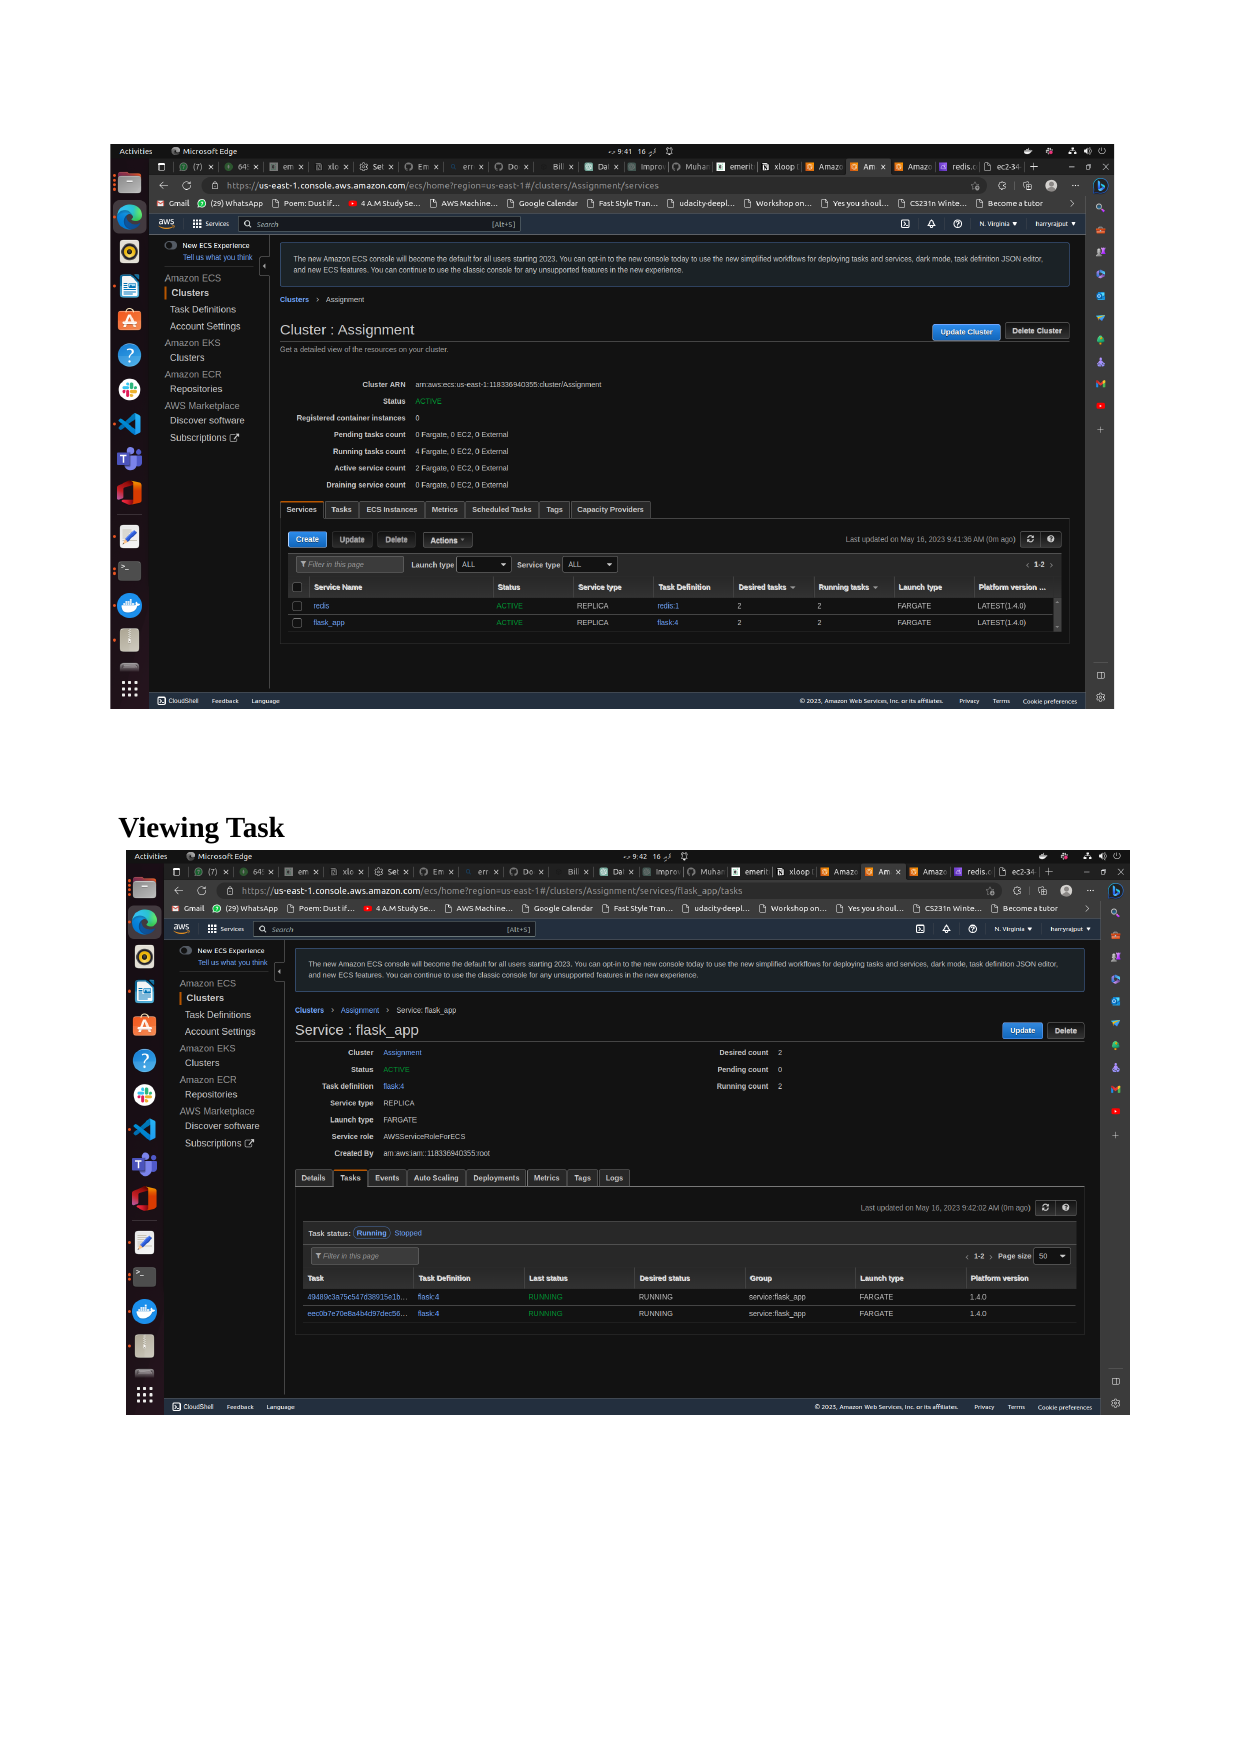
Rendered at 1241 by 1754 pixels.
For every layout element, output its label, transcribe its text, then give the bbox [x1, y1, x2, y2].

text Viewing Task [118, 810, 1122, 843]
picture [110, 144, 1115, 709]
picture [126, 850, 1130, 1415]
